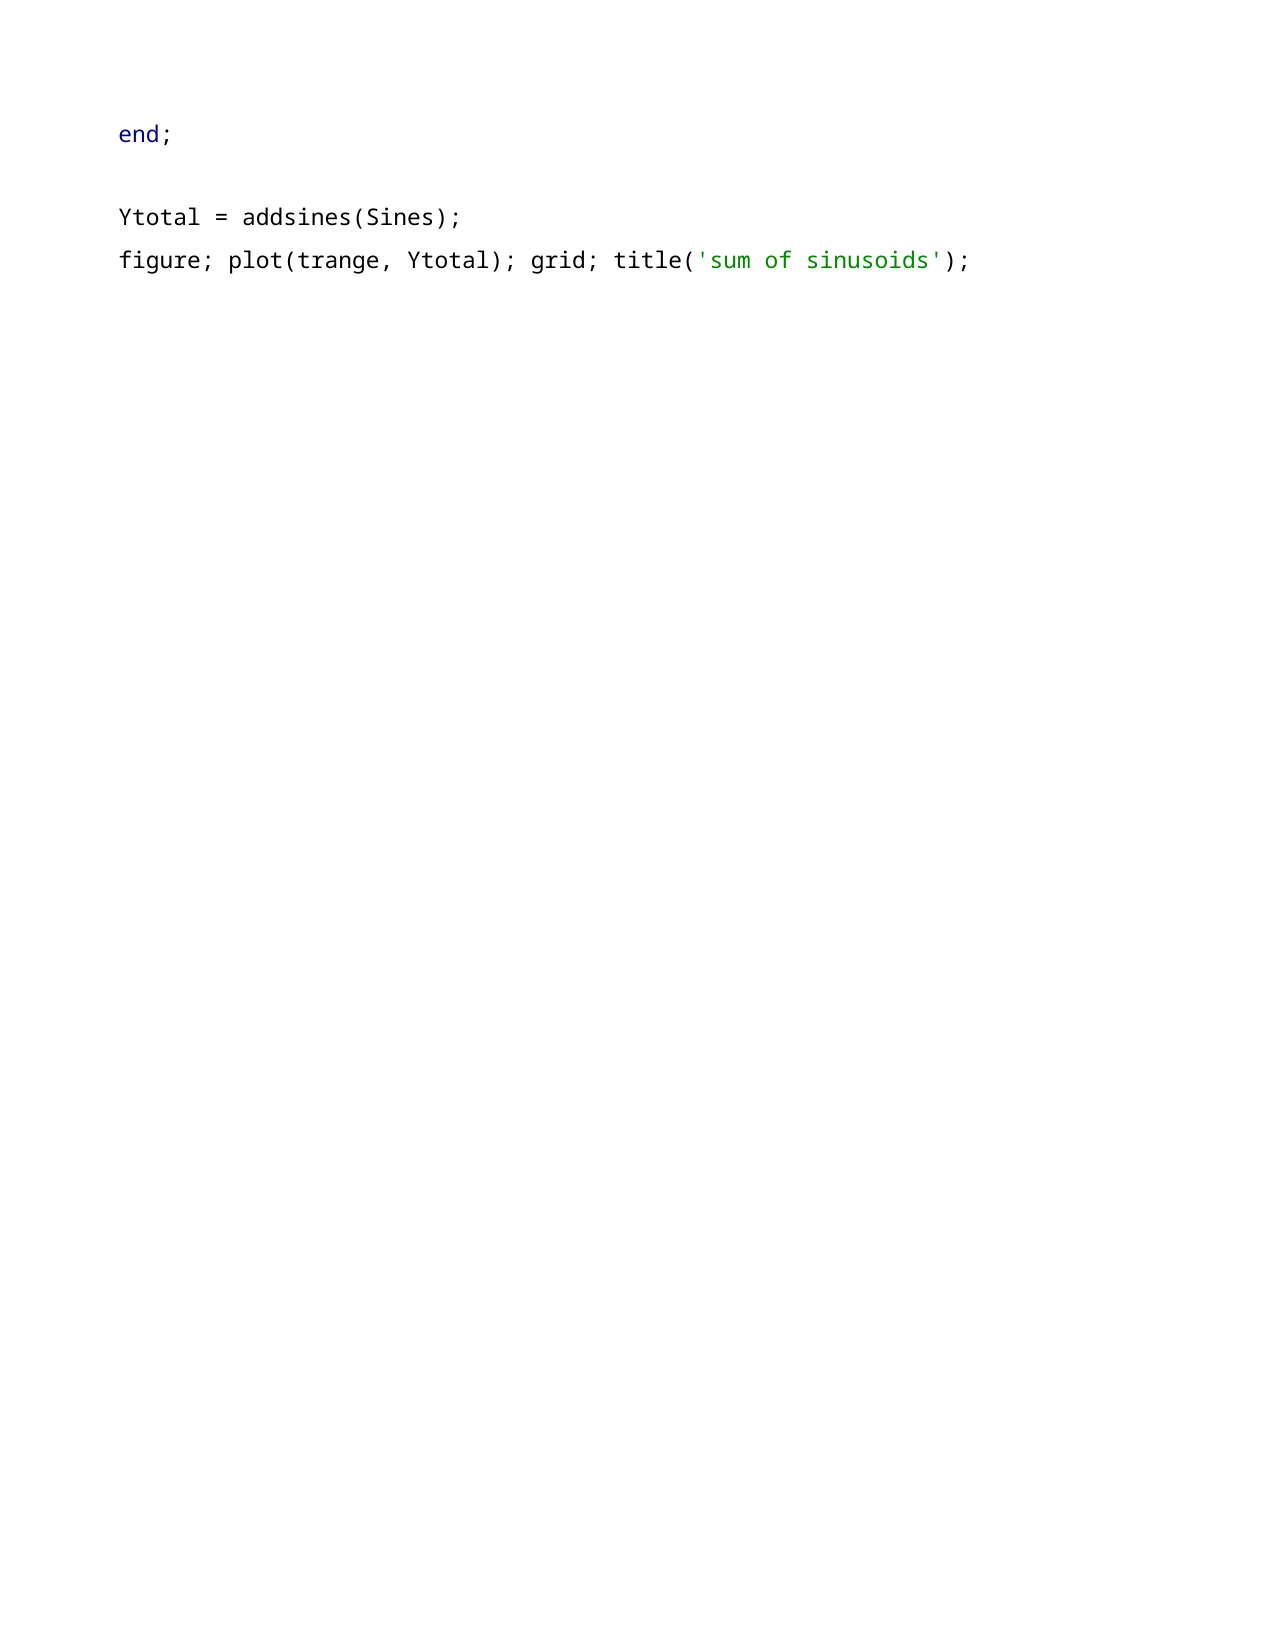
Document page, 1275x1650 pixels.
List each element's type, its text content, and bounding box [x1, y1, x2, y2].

table_header end; Ytotal = addsines(Sines); figure; plot(trange, Ytotal); grid; title('sum of sinusoids'); [118, 118, 1157, 316]
